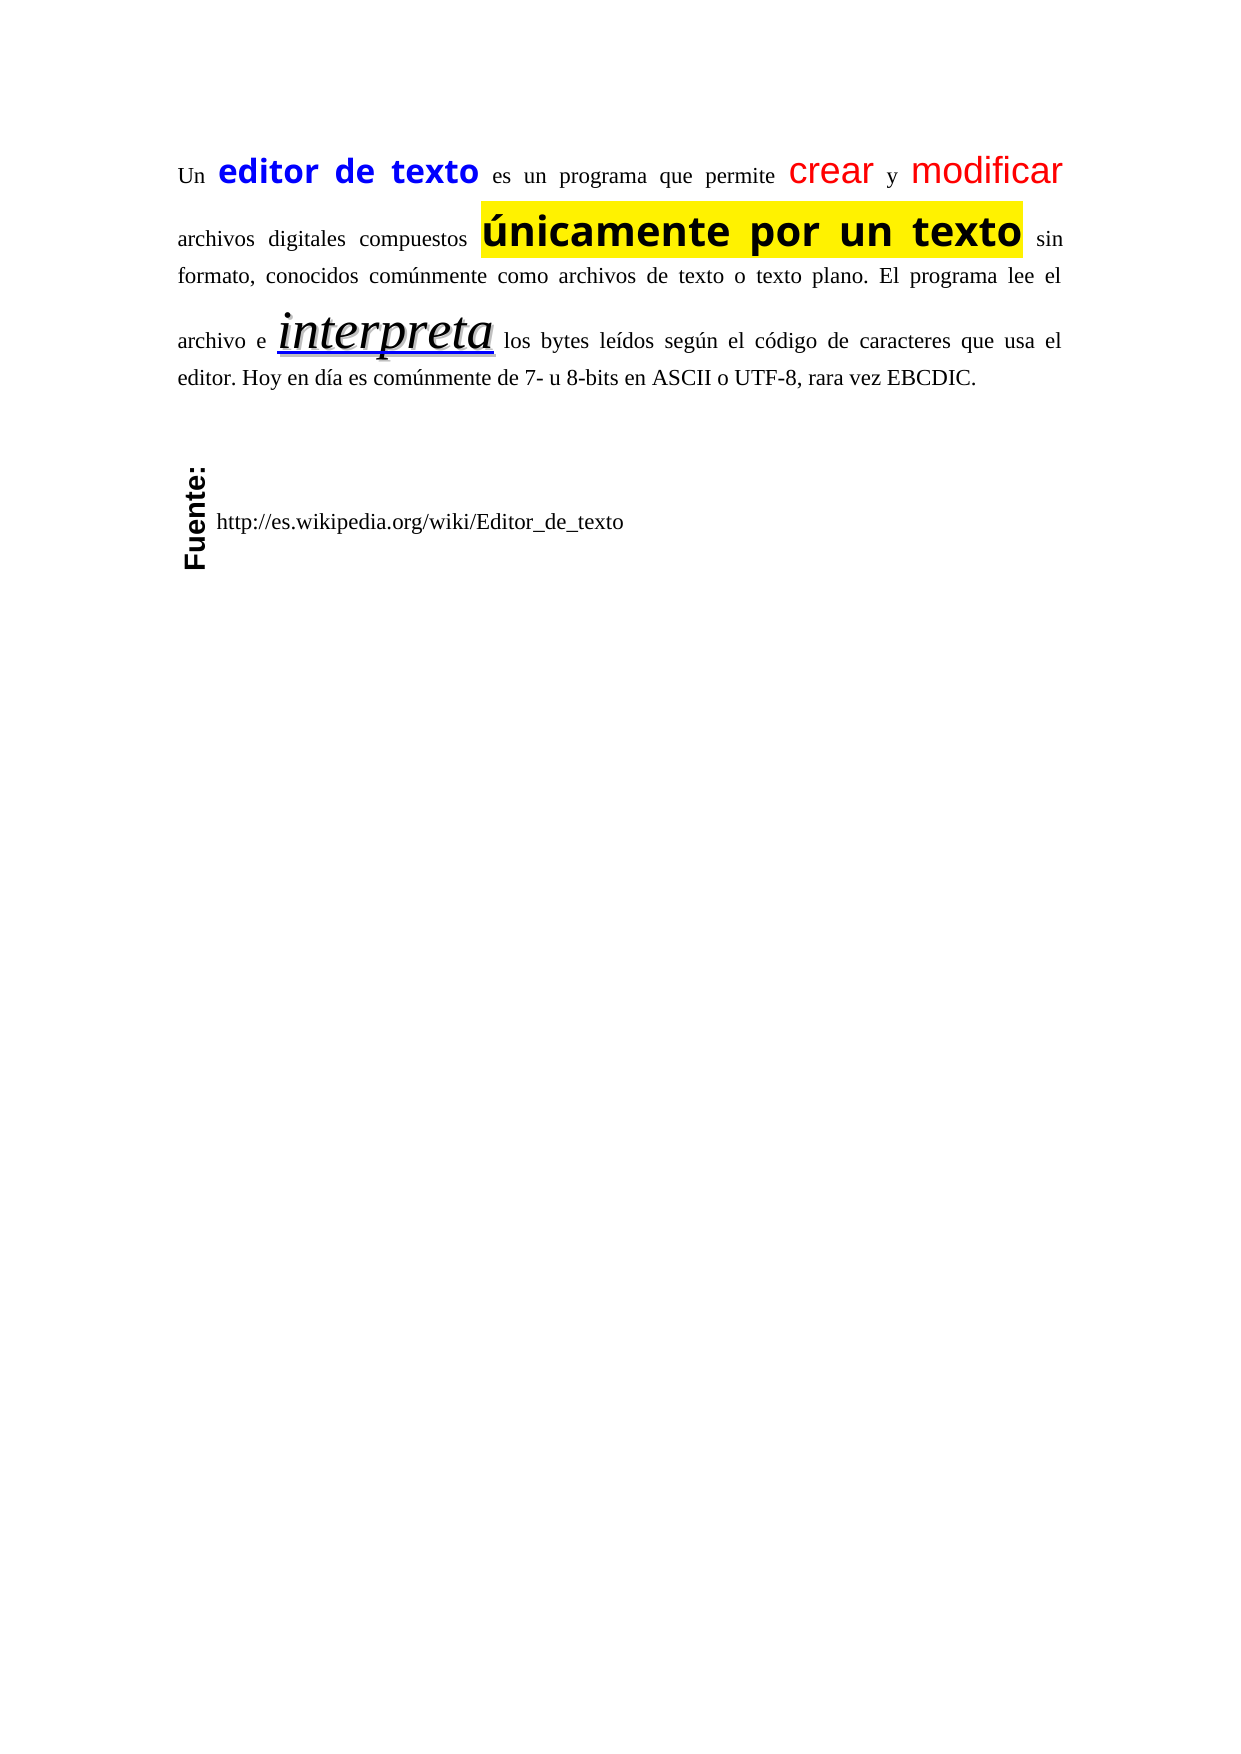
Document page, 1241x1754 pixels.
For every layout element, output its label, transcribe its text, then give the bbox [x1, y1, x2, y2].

text Fuente: http://es.wikipedia.org/wiki/Editor_de_texto [177, 466, 1063, 571]
text Un editor de texto es un programa que permite crear y modificar archivos digitales compuestos únicamente por un texto sin formato, conocidos comúnmente como archivos de texto o texto plano. El programa lee el archivo e interpreta los bytes leídos según el código de caracteres que usa el editor. Hoy en día es comúnmente de 7- u 8-bits en ASCII o UTF-8, rara vez EBCDIC. [177, 148, 1063, 390]
